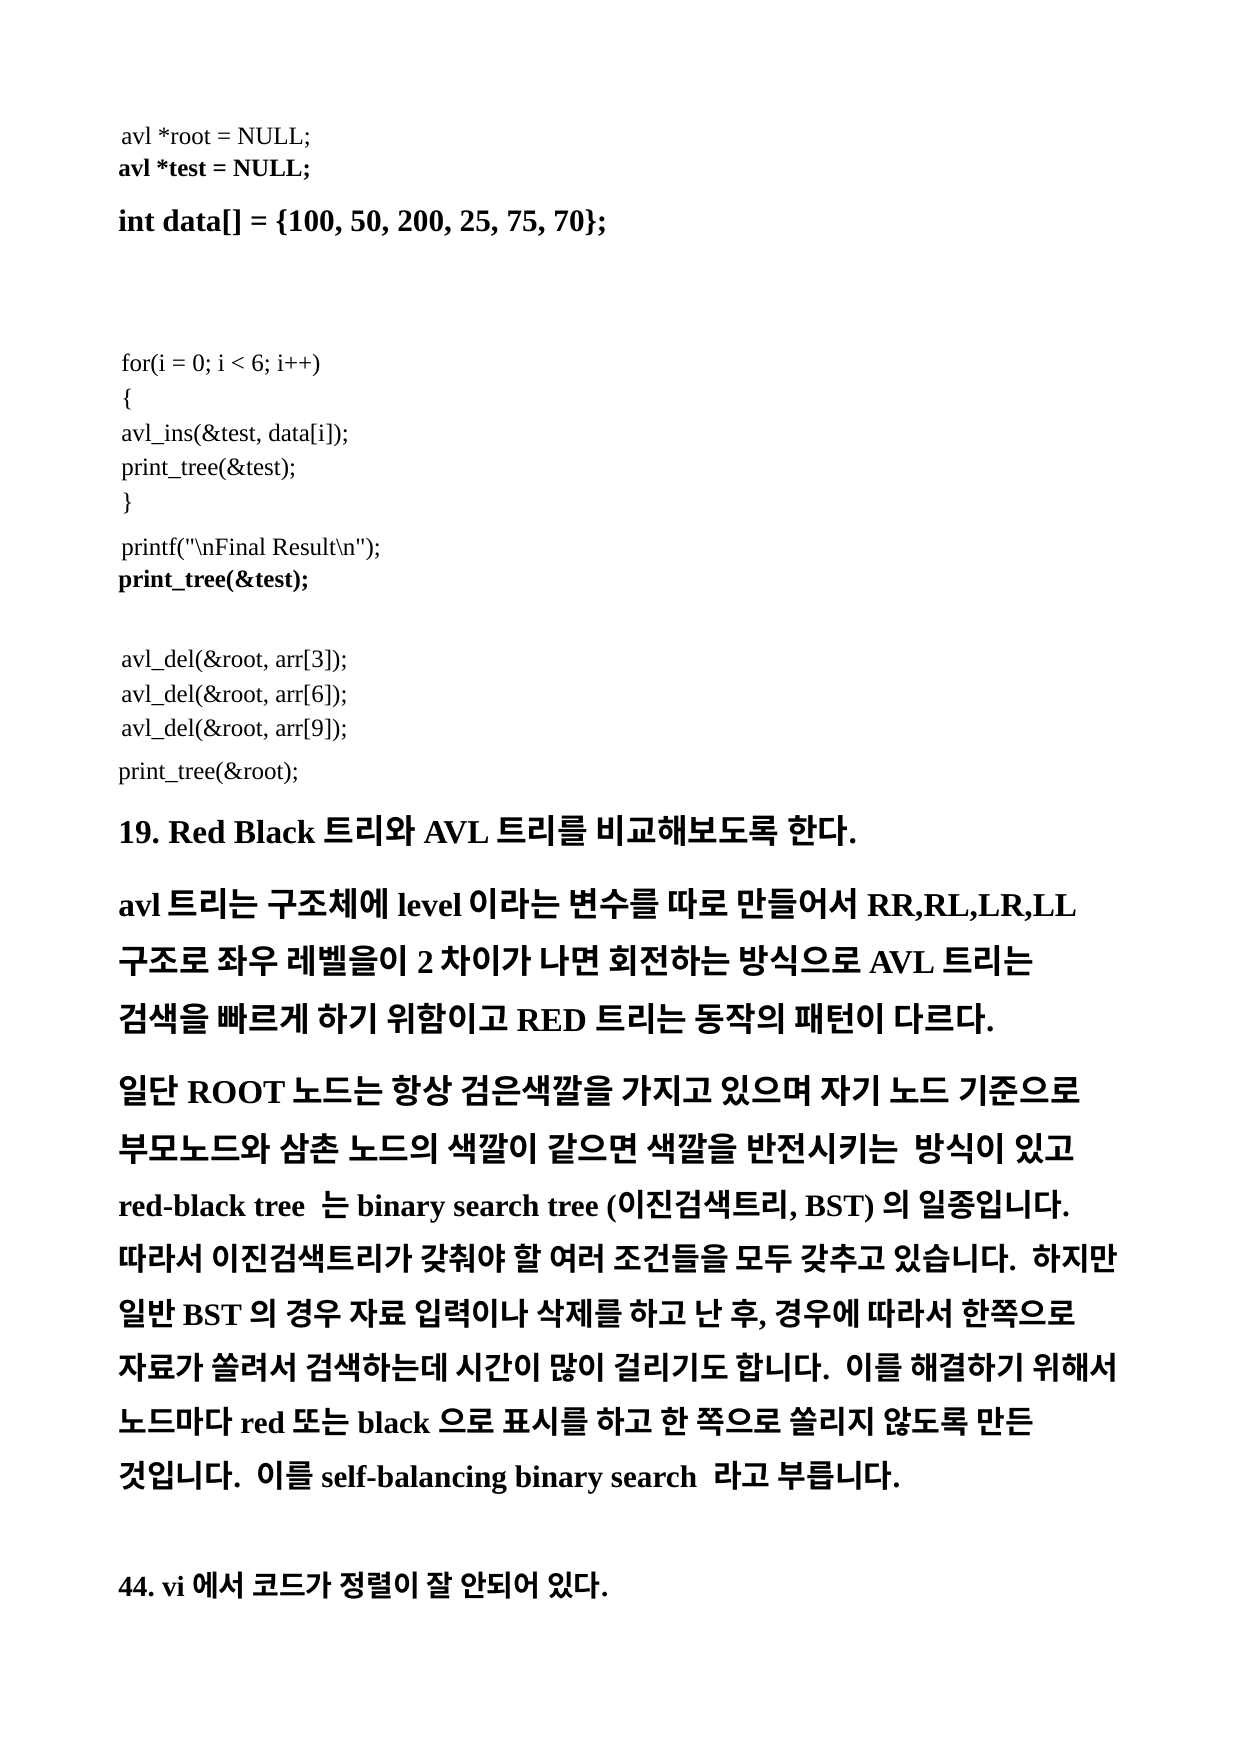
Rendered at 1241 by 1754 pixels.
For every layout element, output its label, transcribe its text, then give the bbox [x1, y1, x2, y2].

text avl *test = NULL; [118, 153, 1122, 181]
text 일단 ROOT노드는 항상 검은색깔을 가지고 있으며 자기 노드 기준으로 부모노드와 삼촌 노드의 색깔이 같으면 색깔을 반전시키는 방식이 있고 red-black tree 는 binary search tree (이진검색트리, BST) 의 일종입니다. 따라서 이진검색트리가 갖춰야 할 여러 조건들을 모두 갖추고 있습니다. 하지만 일반 BST 의 경우 자료 입력이나 삭제를 하고 난 후, 경우에 따라서 한쪽으로 자료가 쏠려서 검색하는데 시간이 많이 걸리기도 합니다. 이를 해결하기 위해서 노드마다 red 또는 black 으로 표시를 하고 한 쪽으로 쏠리지 않도록 만든 것입니다. 이를 self-balancing binary search 라고 부릅니다. [118, 1065, 1122, 1496]
table_header } [118, 484, 148, 518]
table_header [118, 519, 136, 529]
text print_tree(&root); [118, 756, 1122, 784]
text 19. Red Black 트리와 AVL 트리를 비교해보도록 한다. [118, 805, 1122, 853]
table_header avl_del(&root, arr[3]); [118, 641, 358, 676]
table_header avl *root = NULL; [118, 118, 324, 153]
table_header avl_del(&root, arr[9]); [118, 711, 358, 745]
table_header { [118, 380, 148, 415]
table_header print_tree(&test); [118, 449, 308, 484]
text avl트리는 구조체에 level이라는 변수를 따로 만들어서 RR,RL,LR,LL구조로 좌우 레벨을이 2차이가 나면 회전하는 방식으로 AVL트리는 검색을 빠르게 하기 위함이고 RED 트리는 동작의 패턴이 다르다. [118, 877, 1122, 1041]
text 44. vi 에서 코드가 정렬이 잘 안되어 있다. [118, 1563, 1122, 1605]
text int data[] = {100, 50, 200, 25, 75, 70}; [118, 202, 1122, 238]
table_header avl_ins(&test, data[i]); [118, 415, 359, 449]
table_header for(i = 0; i < 6; i++) [118, 346, 330, 380]
table_header [118, 745, 136, 756]
table_header avl_del(&root, arr[6]); [118, 676, 358, 711]
text print_tree(&test); [118, 564, 1122, 592]
table_header printf("\nFinal Result\n"); [118, 529, 392, 564]
